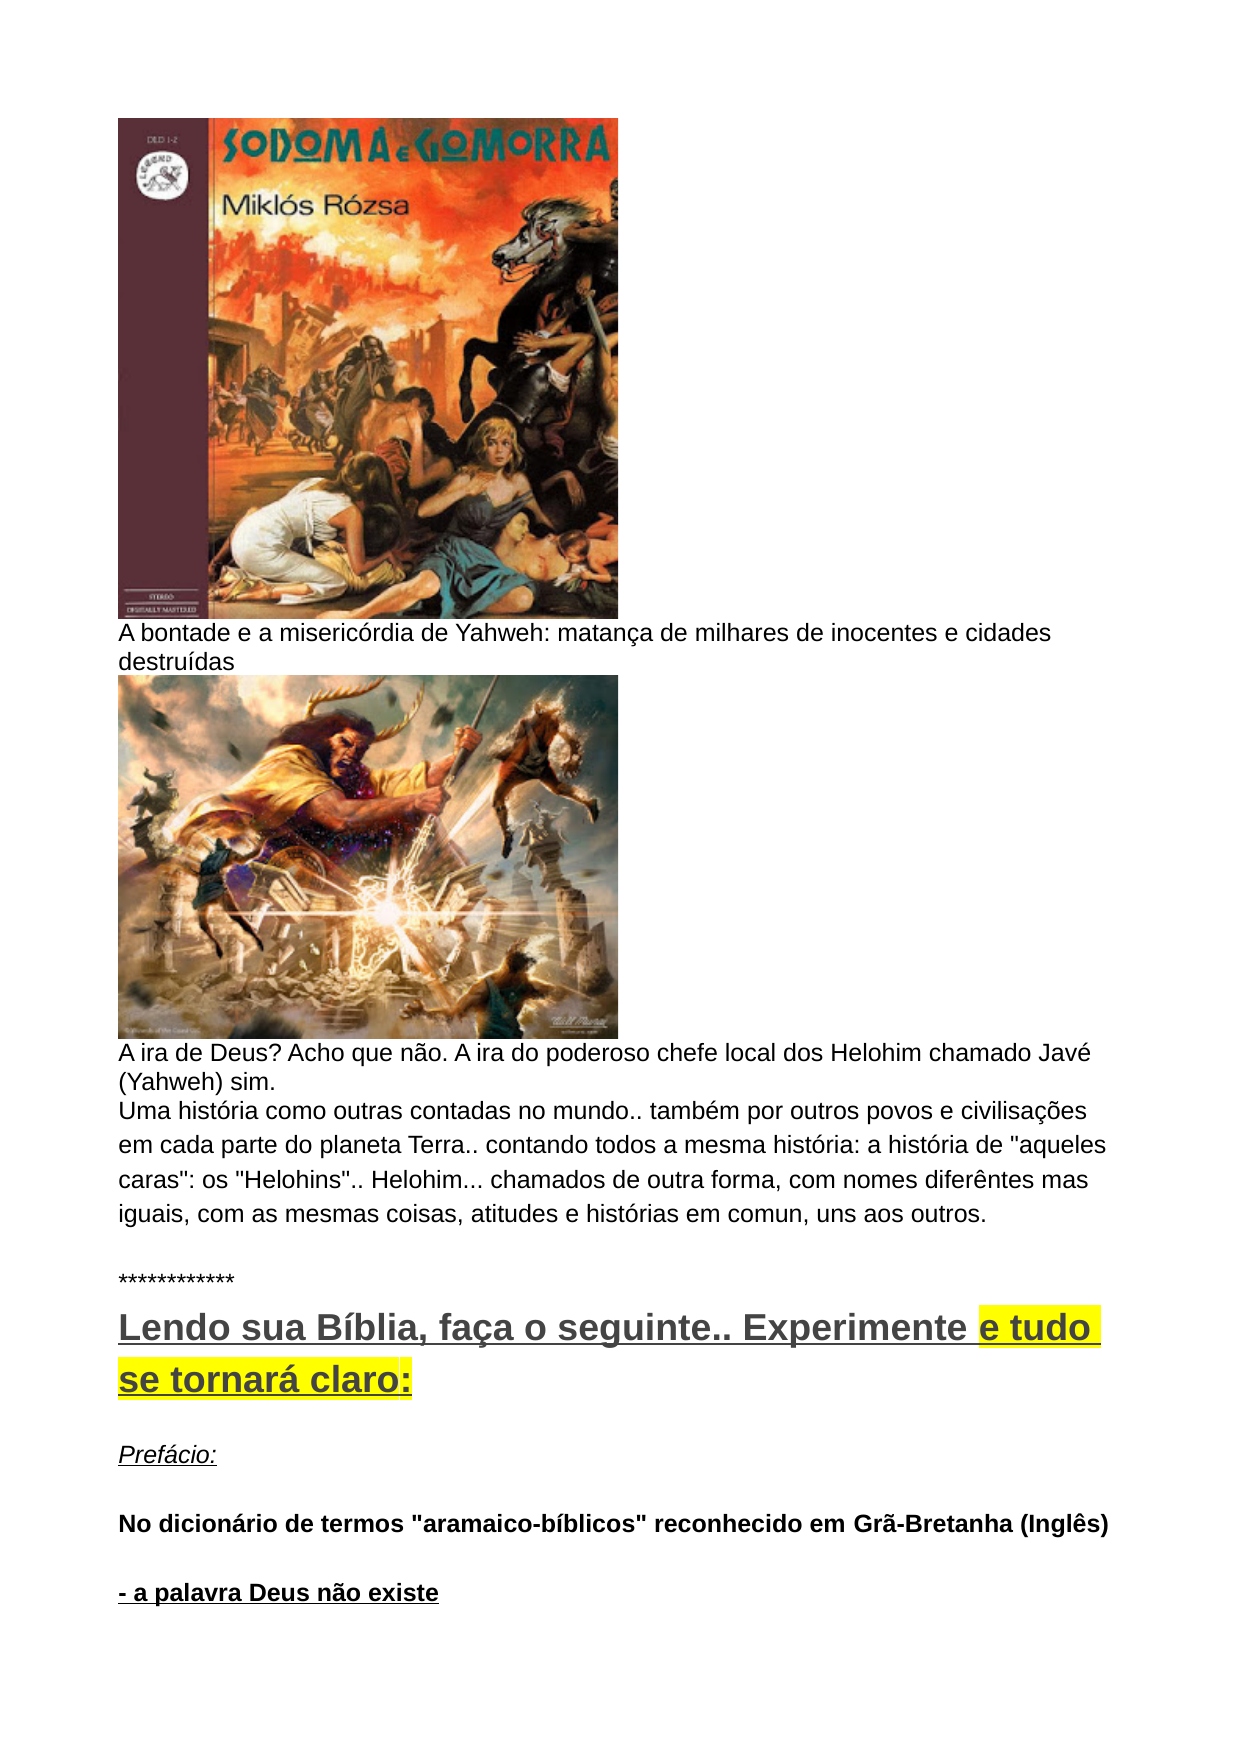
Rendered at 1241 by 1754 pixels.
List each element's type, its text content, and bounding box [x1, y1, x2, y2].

table_cell A ira de Deus? Acho que não. A ira do poderoso chefe local dos Helohim chamado Javé (Yahweh) sim. [118, 1038, 1122, 1096]
text Uma história como outras contadas no mundo.. também por outros povos e civilisações em cada parte do planeta Terra.. contando todos a mesma história: a história de "aqueles caras": os "Helohins".. Helohim... chamados de outra forma, com nomes diferêntes mas iguais, com as mesmas coisas, atitudes e histórias em comun, uns aos outros. [118, 1096, 1122, 1228]
table_header [619, 676, 1122, 1038]
table_header [619, 118, 1122, 618]
picture [118, 675, 619, 1039]
table_cell A bontade e a misericórdia de Yahweh: matança de milhares de inocentes e cidades destruídas [118, 618, 1122, 676]
text ************ Lendo sua Bíblia, faça o seguinte.. Experimente e tudo se tornará claro: Prefácio: No dicionário de termos "aramaico-bíblicos" reconhecido em Grã-Bretanha (Inglês) - a palavra Deus não existe [118, 1233, 1122, 1607]
picture [118, 118, 619, 619]
